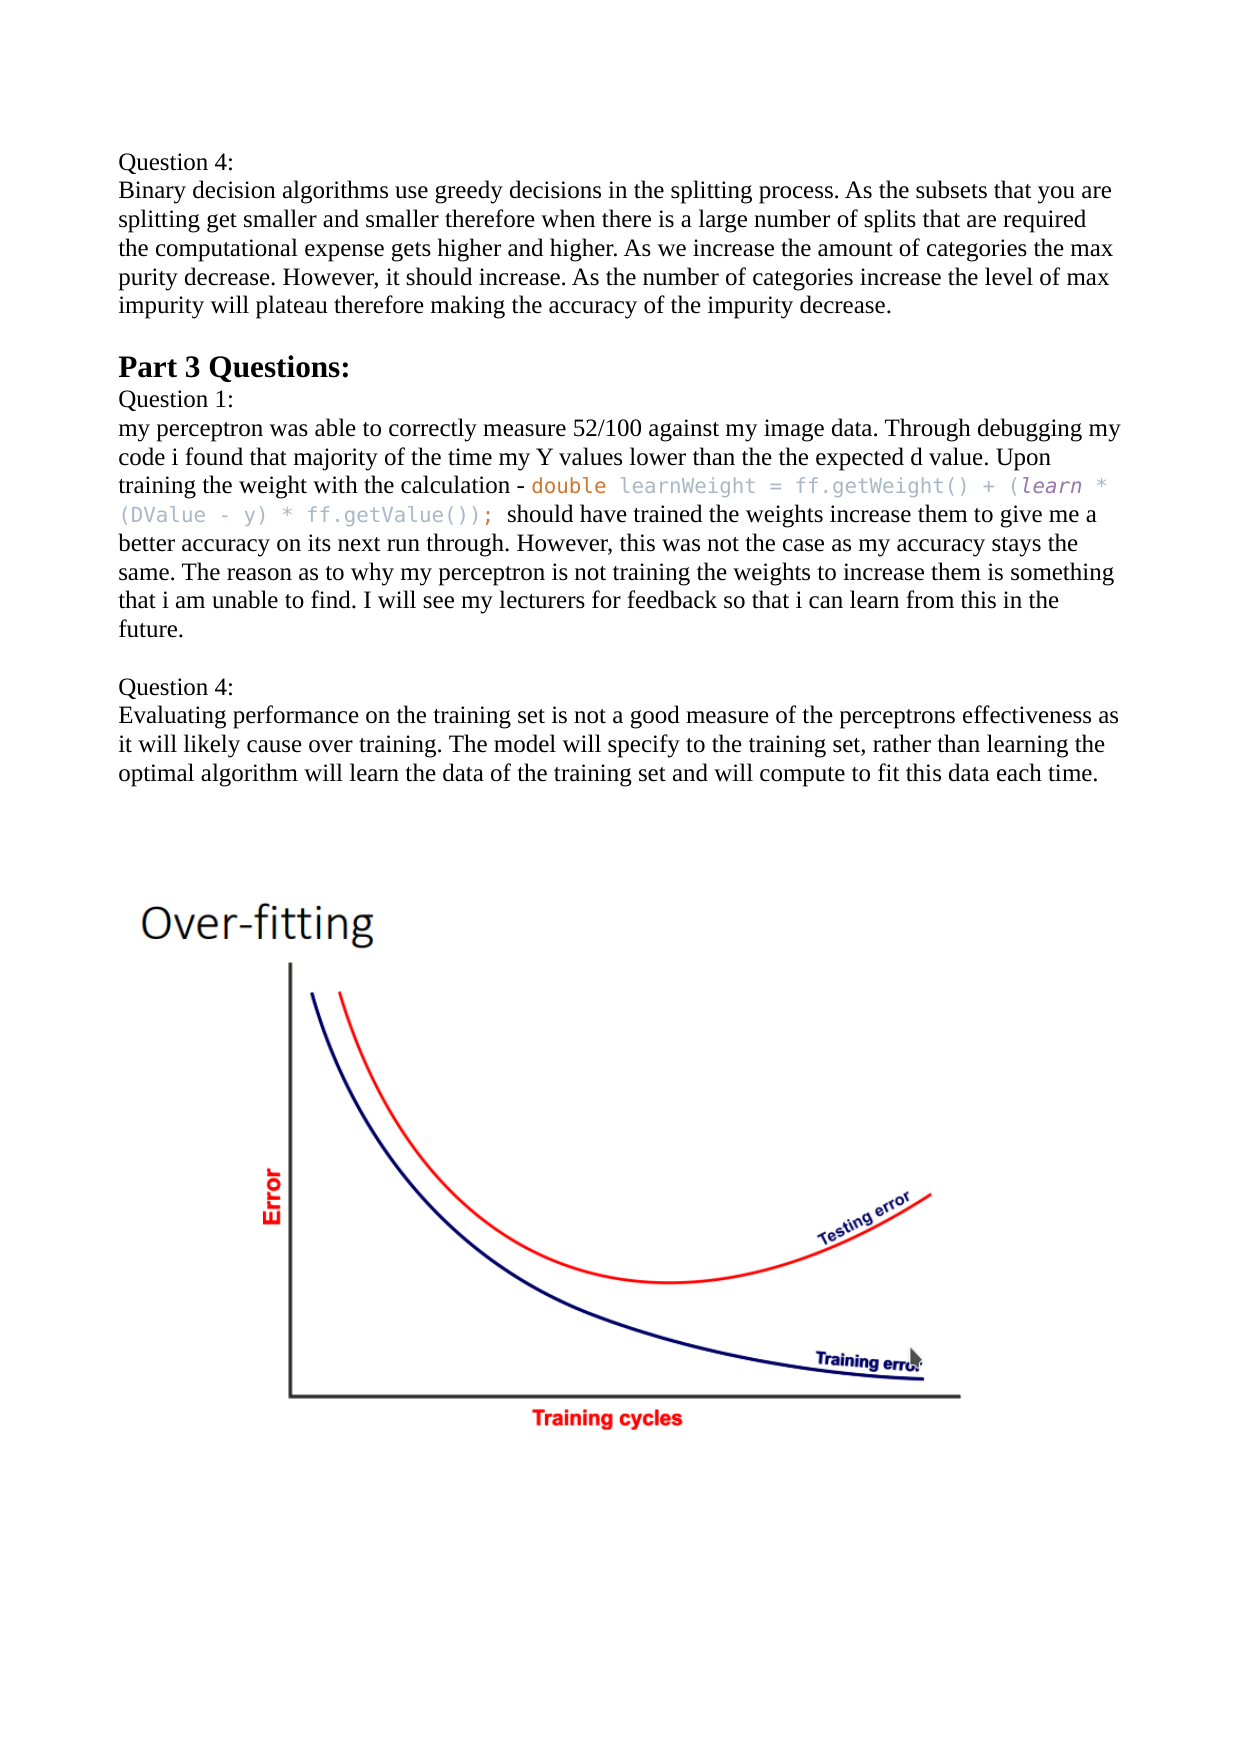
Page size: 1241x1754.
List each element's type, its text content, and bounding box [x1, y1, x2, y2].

text my perceptron was able to correctly measure 52/100 against my image data. Through debugging my code i found that majority of the time my Y values lower than the the expected d value. Upon training the weight with the calculation - double learnWeight = ff.getWeight() + (learn * (DValue - y) * ff.getValue()); should have trained the weights increase them to give me a better accuracy on its next run through. However, this was not the case as my accuracy stays the same. The reason as to why my perceptron is not training the weights to increase them is something that i am unable to find. I will see my lecturers for feedback so that i can learn from this in the future. [118, 413, 1122, 643]
text Question 4: [118, 672, 1122, 700]
picture [56, 831, 1166, 1465]
text Part 3 Questions: [118, 348, 1122, 384]
text Question 4: Binary decision algorithms use greedy decisions in the splitting process. As the subsets that you are splitting get smaller and smaller therefore when there is a large number of splits that are required the computational expense gets higher and higher. As we increase the amount of categories the max purity decrease. However, it should increase. As the number of categories increase the level of max impurity will plateau therefore making the accuracy of the impurity decrease. [118, 147, 1122, 319]
text Question 1: [118, 384, 1122, 413]
text Evaluating performance on the training set is not a good measure of the perceptrons effectiveness as it will likely cause over training. The model will specify to the training set, rather than learning the optimal algorithm will learn the data of the training set and will compute to fit this data each time. [118, 700, 1122, 787]
